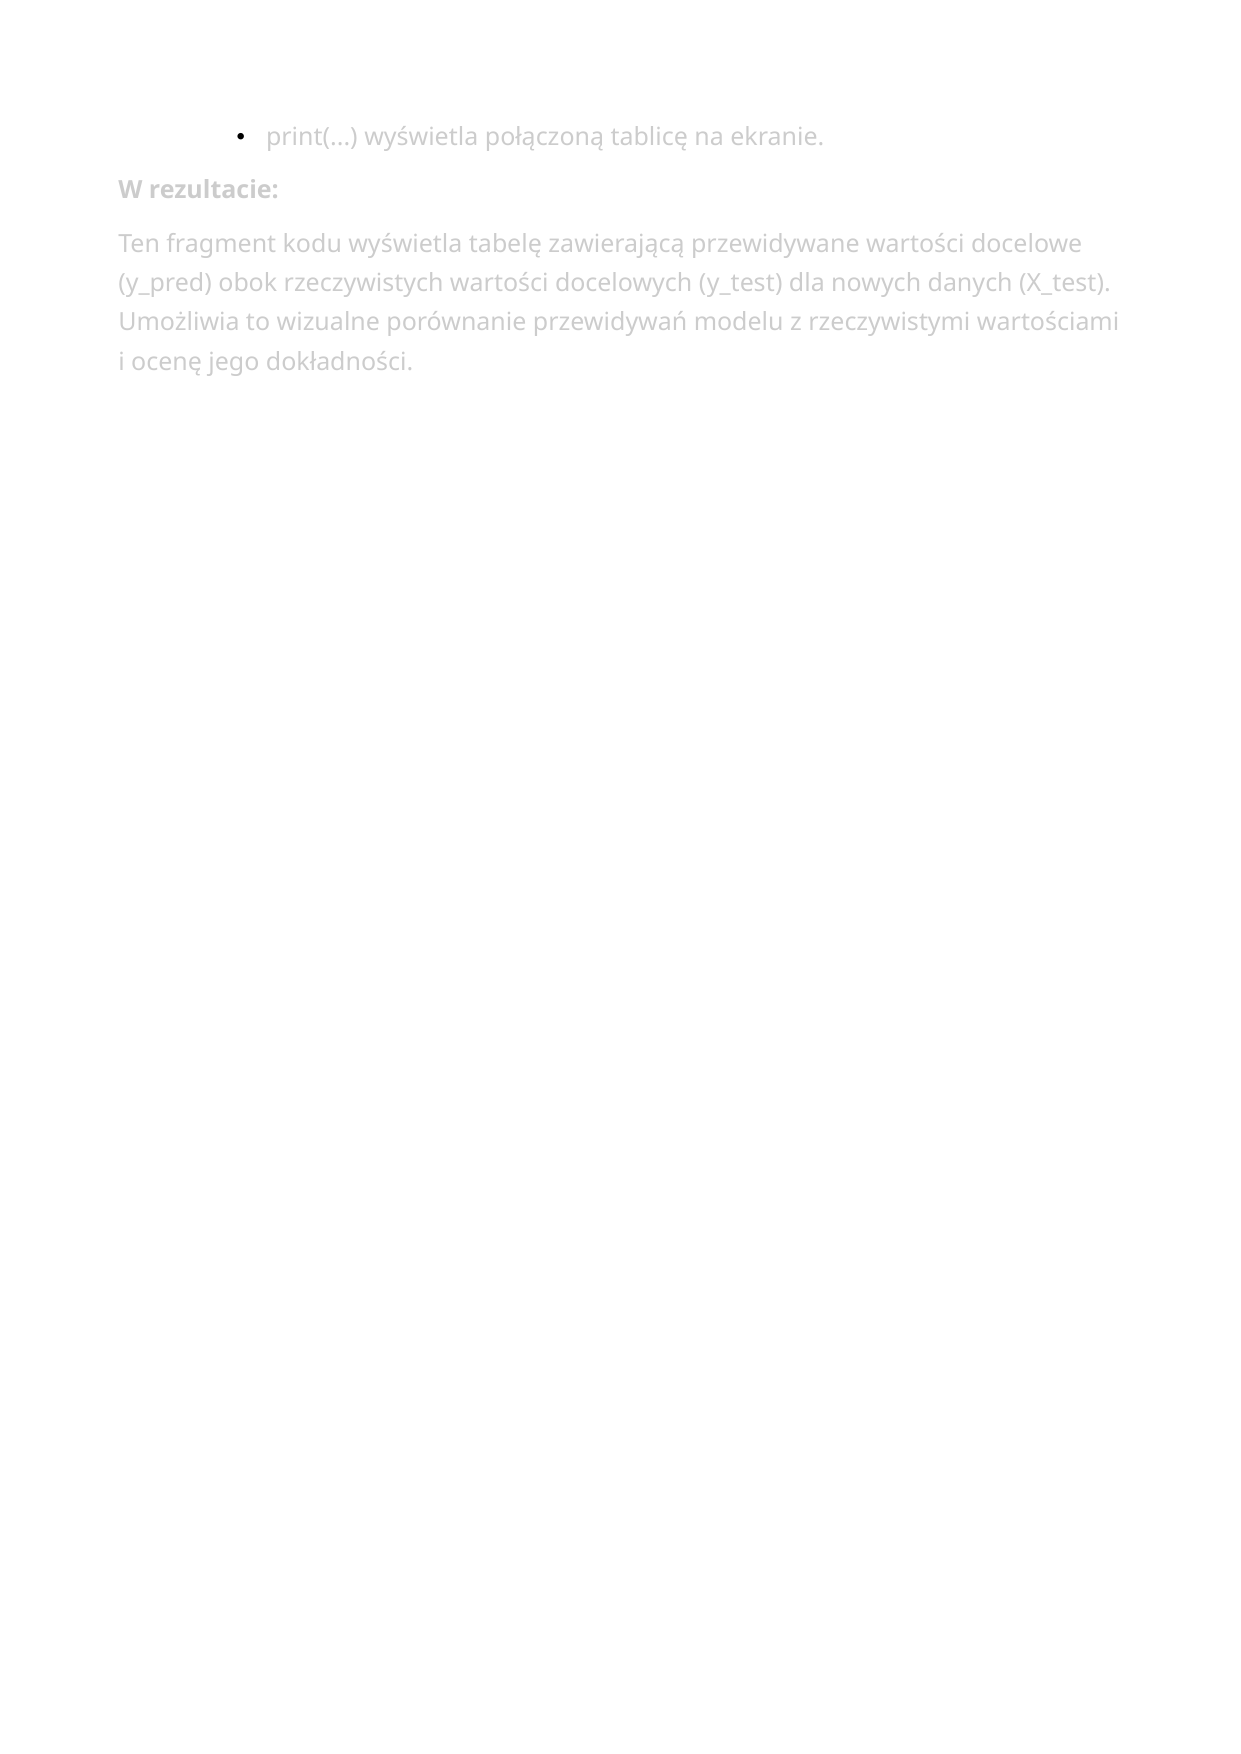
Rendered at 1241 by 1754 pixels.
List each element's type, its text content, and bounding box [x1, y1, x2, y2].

text Ten fragment kodu wyświetla tabelę zawierającą przewidywane wartości docelowe (y_pred) obok rzeczywistych wartości docelowych (y_test) dla nowych danych (X_test). Umożliwia to wizualne porównanie przewidywań modelu z rzeczywistymi wartościami i ocenę jego dokładności. [118, 226, 1122, 377]
text W rezultacie: [118, 172, 1122, 206]
list print(...) wyświetla połączoną tablicę na ekranie. [236, 118, 1122, 152]
